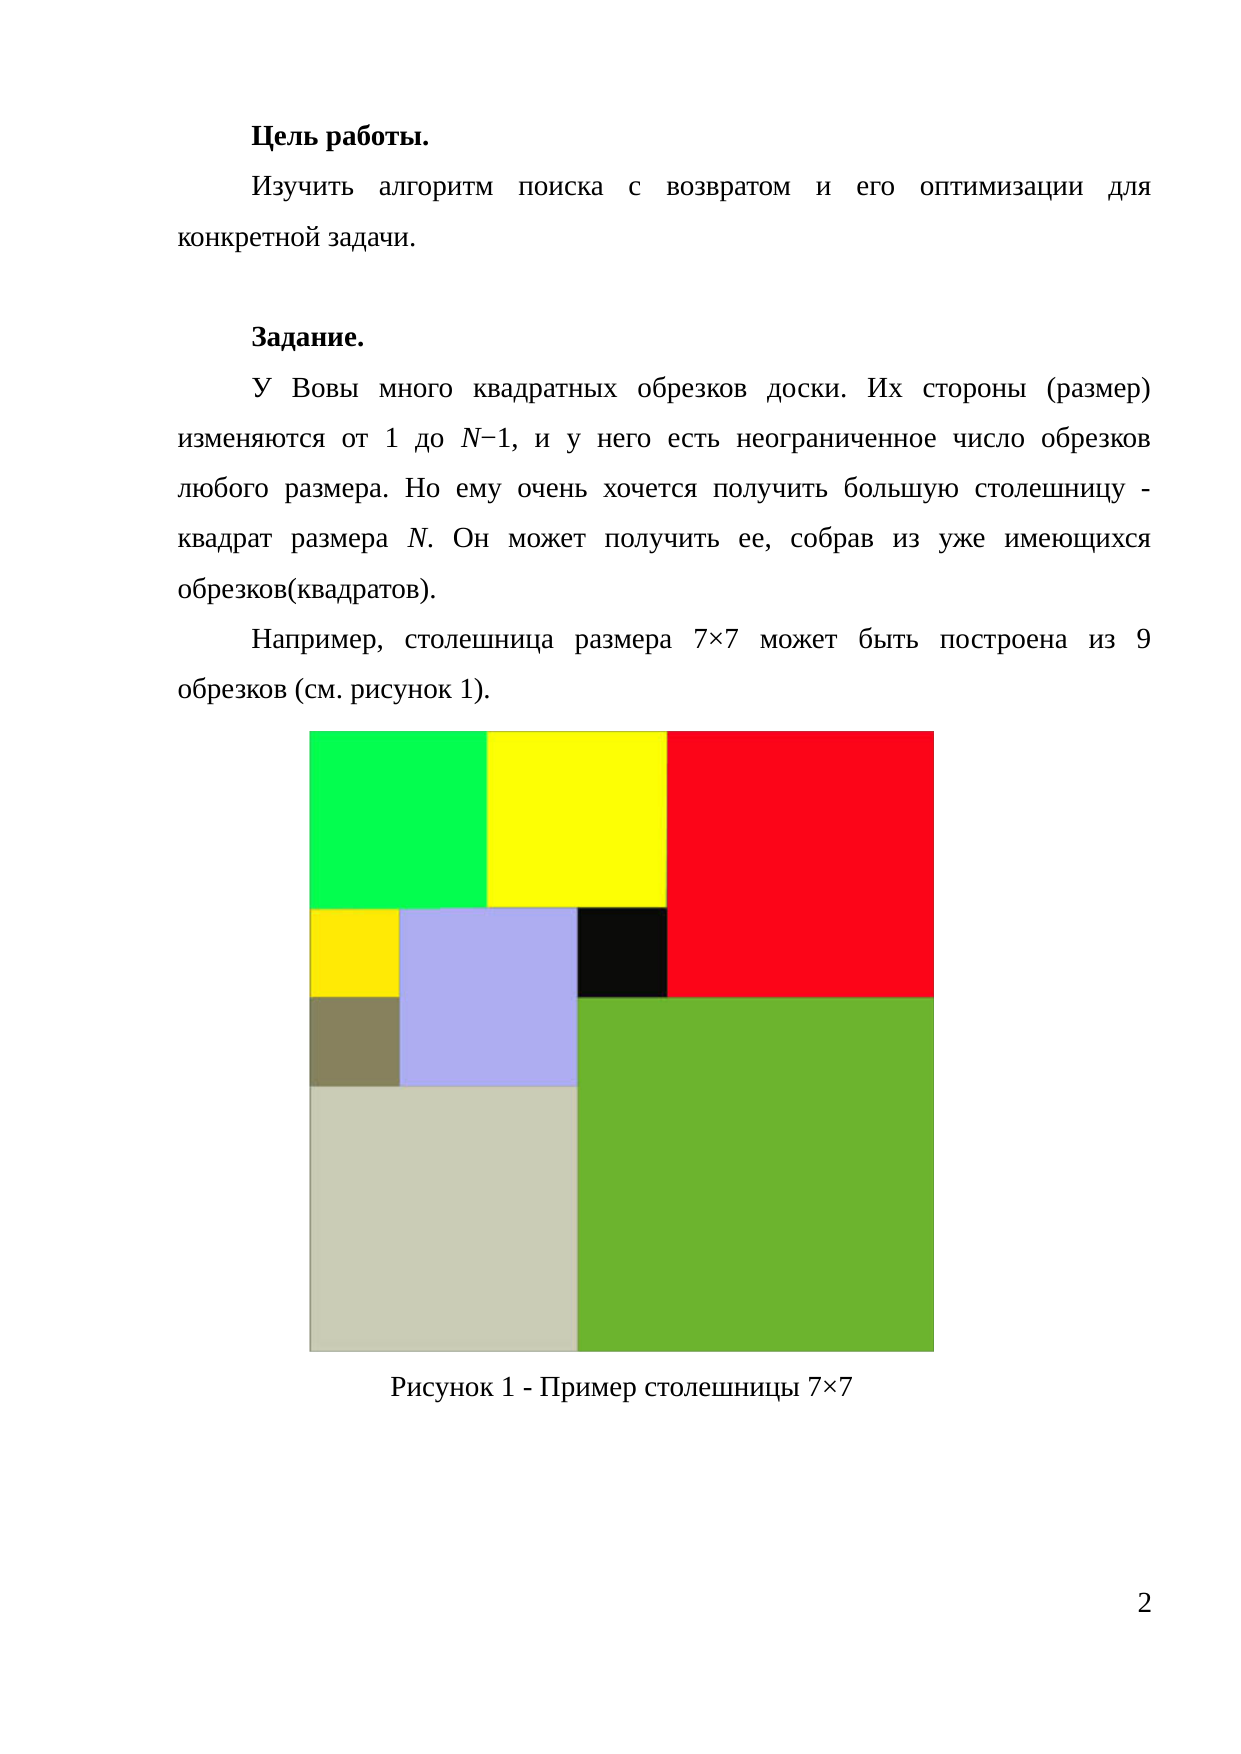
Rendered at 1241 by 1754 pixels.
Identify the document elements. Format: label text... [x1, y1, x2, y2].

text У Вовы много квадратных обрезков доски. Их стороны (размер) изменяются от 1 до N−1, и у него есть неограниченное число обрезков любого размера. Но ему очень хочется получить большую столешницу - квадрат размера N. Он может получить ее, собрав из уже имеющихся обрезков(квадратов). [177, 370, 1152, 604]
text Рисунок 1 - Пример столешницы 7×7 [309, 1352, 934, 1402]
picture [308, 731, 934, 1352]
subtitle Цель работы. [177, 118, 1152, 152]
text Изучить алгоритм поиска с возвратом и его оптимизации для конкретной задачи. [177, 168, 1152, 252]
text Например, столешница размера 7×7 может быть построена из 9 обрезков (см. рисунок 1). [177, 621, 1152, 705]
subtitle Задание. [177, 319, 1152, 353]
